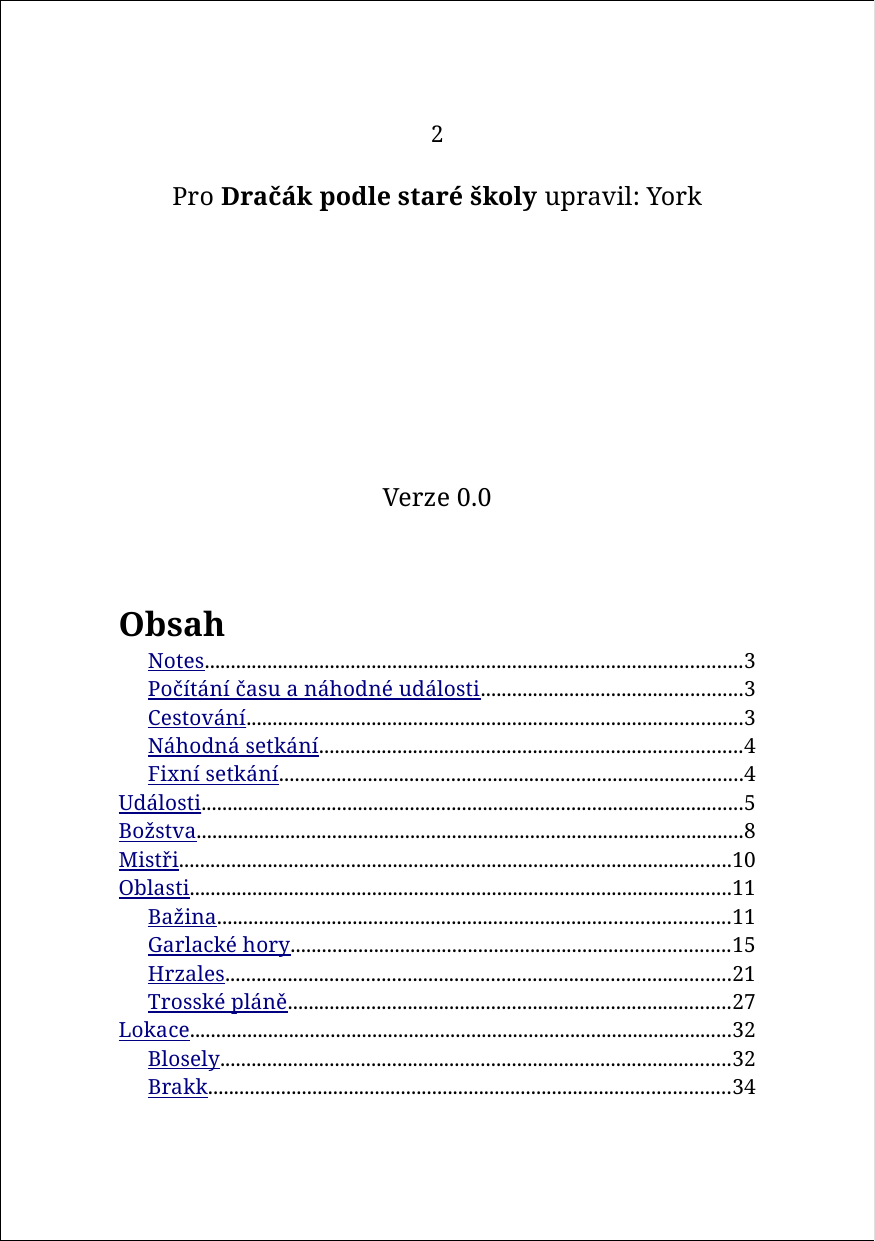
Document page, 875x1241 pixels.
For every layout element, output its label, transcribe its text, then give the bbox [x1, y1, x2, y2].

text Lokace 32 [118, 1016, 756, 1044]
text Počítání času a náhodné události 3 [148, 674, 756, 703]
subtitle Obsah [118, 600, 756, 646]
text Mistři 10 [118, 845, 756, 873]
text Bažina 11 [148, 902, 756, 930]
text Oblasti 11 [118, 873, 756, 902]
text Verze 0.0 [118, 480, 756, 514]
text Fixní setkání 4 [148, 759, 756, 788]
text Cestování 3 [148, 703, 756, 731]
text Garlacké hory 15 [148, 930, 756, 959]
text Blosely 32 [148, 1044, 756, 1072]
text Náhodná setkání 4 [148, 731, 756, 759]
text Hrzales 21 [148, 959, 756, 987]
text Události 5 [118, 788, 756, 816]
text Brakk 34 [148, 1072, 756, 1101]
text Notes 3 [148, 646, 756, 674]
text Pro Dračák podle staré školy upravil: York [118, 179, 756, 213]
text Trosské pláně 27 [148, 987, 756, 1016]
text Božstva 8 [118, 816, 756, 845]
